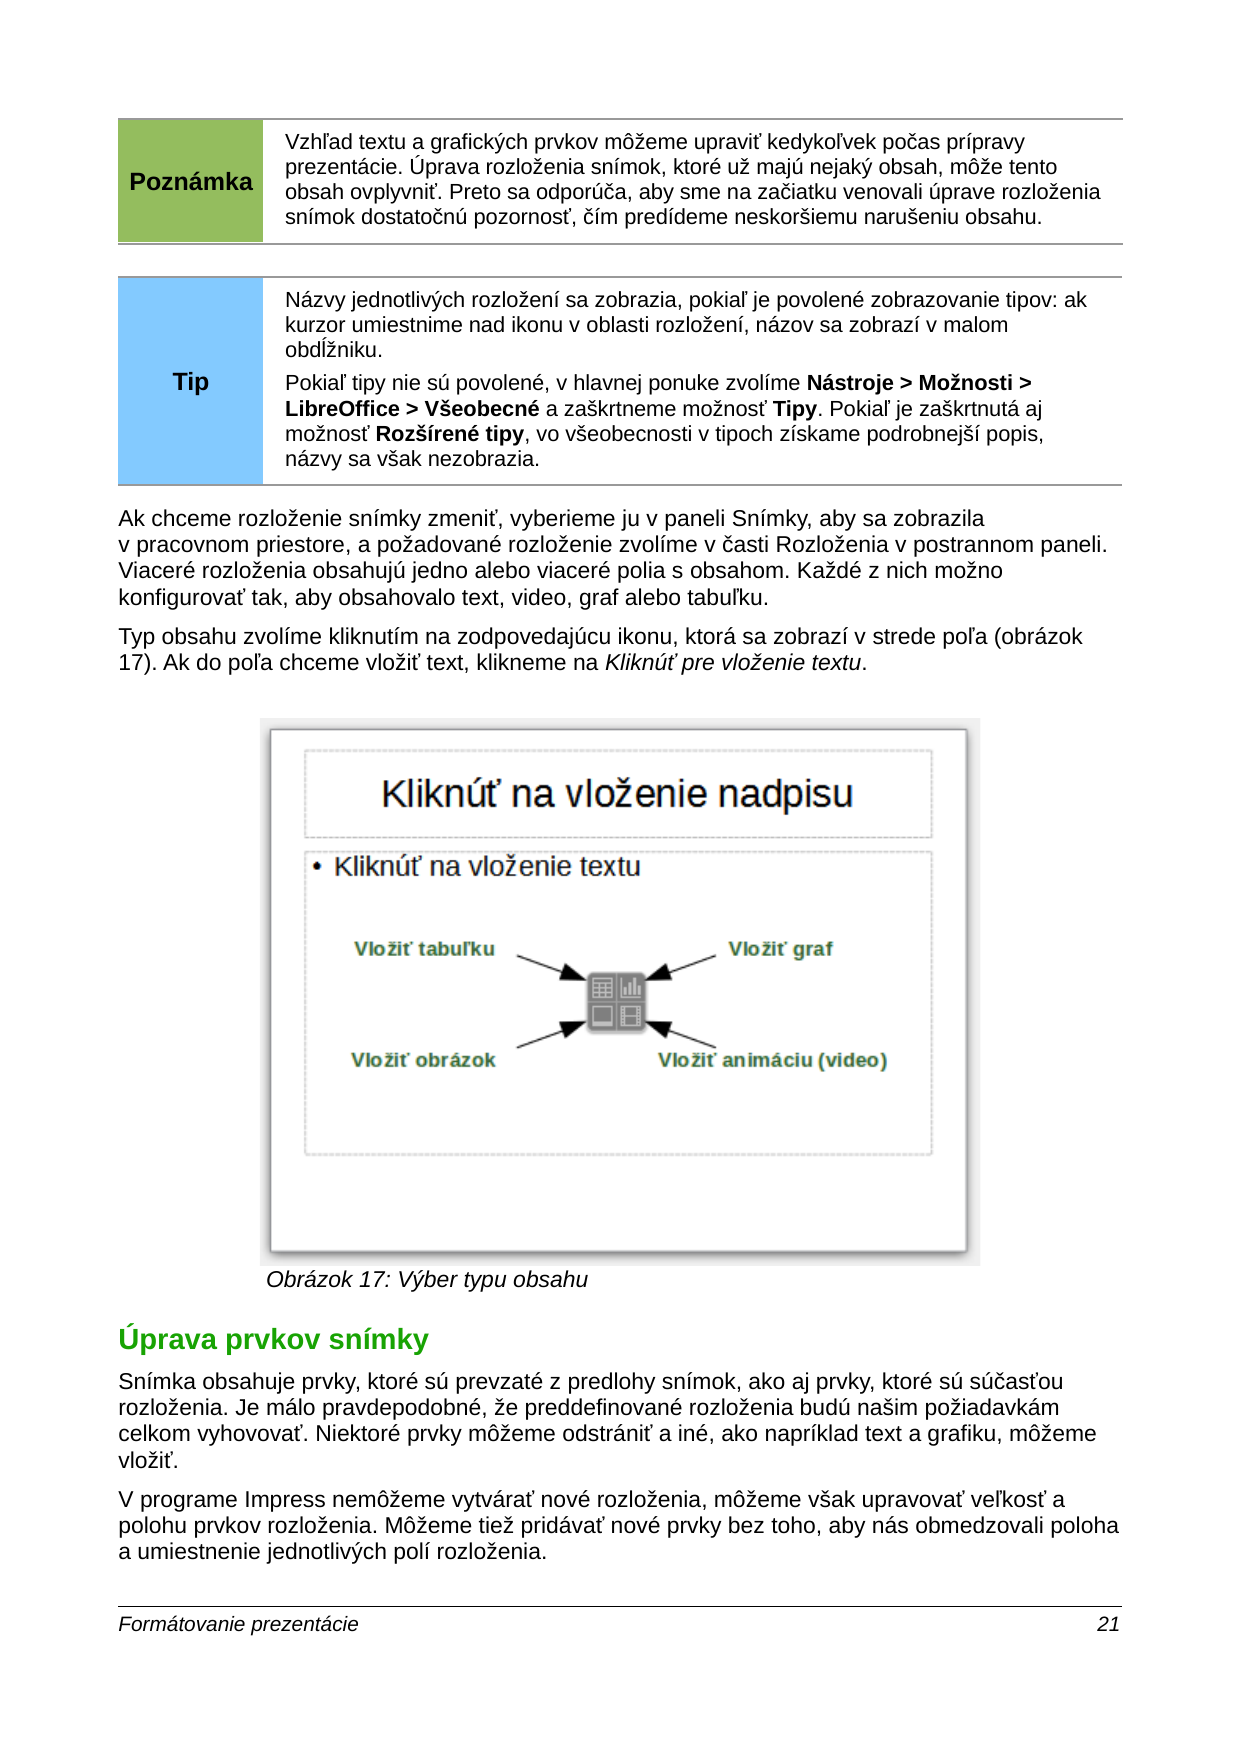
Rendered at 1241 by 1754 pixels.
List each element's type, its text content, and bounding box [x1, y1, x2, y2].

subtitle Úprava prvkov snímky [118, 1322, 1122, 1355]
text Ak chceme rozloženie snímky zmeniť, vyberieme ju v paneli Snímky, aby sa zobrazila v pracovnom priestore, a požadované rozloženie zvolíme v časti Rozloženia v postrannom paneli. Viaceré rozloženia obsahujú jedno alebo viaceré polia s obsahom. Každé z nich možno konfigurovať tak, aby obsahovalo text, video, graf alebo tabuľku. [118, 505, 1122, 610]
text V programe Impress nemôžeme vytvárať nové rozloženia, môžeme však upravovať veľkosť a polohu prvkov rozloženia. Môžeme tiež pridávať nové prvky bez toho, aby nás obmedzovali poloha a umiestnenie jednotlivých polí rozloženia. [118, 1486, 1122, 1564]
table_header Vzhľad textu a grafických prvkov môžeme upraviť kedykoľvek počas prípravy prezentácie. Úprava rozloženia snímok, ktoré už majú nejaký obsah, môže tento obsah ovplyvniť. Preto sa odporúča, aby sme na začiatku venovali úprave rozloženia snímok dostatočnú pozornosť, čím predídeme neskoršiemu narušeniu obsahu. [264, 120, 1123, 242]
text Typ obsahu zvolíme kliknutím na zodpovedajúcu ikonu, ktorá sa zobrazí v strede poľa (obrázok 17). Ak do poľa chceme vložiť text, klikneme na Kliknúť pre vloženie textu. [118, 623, 1122, 675]
text Snímka obsahuje prvky, ktoré sú prevzaté z predlohy snímok, ako aj prvky, ktoré sú súčasťou rozloženia. Je málo pravdepodobné, že preddefinované rozloženia budú našim požiadavkám celkom vyhovovať. Niektoré prvky môžeme odstrániť a iné, ako napríklad text a grafiku, môžeme vložiť. [118, 1368, 1122, 1473]
picture [259, 718, 981, 1266]
table_header Názvy jednotlivých rozložení sa zobrazia, pokiaľ je povolené zobrazovanie tipov: ak kurzor umiestnime nad ikonu v oblasti rozložení, názov sa zobrazí v malom obdĺžniku. Pokiaľ tipy nie sú povolené, v hlavnej ponuke zvolíme Nástroje > Možnosti > LibreOffice > Všeobecné a zaškrtneme možnosť Tipy. Pokiaľ je zaškrtnutá aj možnosť Rozšírené tipy, vo všeobecnosti v tipoch získame podrobnejší popis, názvy sa však nezobrazia. [264, 278, 1122, 484]
table_header Poznámka [118, 120, 263, 242]
table_header Tip [118, 278, 263, 484]
text Obrázok 17: Výber typu obsahu [266, 1266, 974, 1292]
